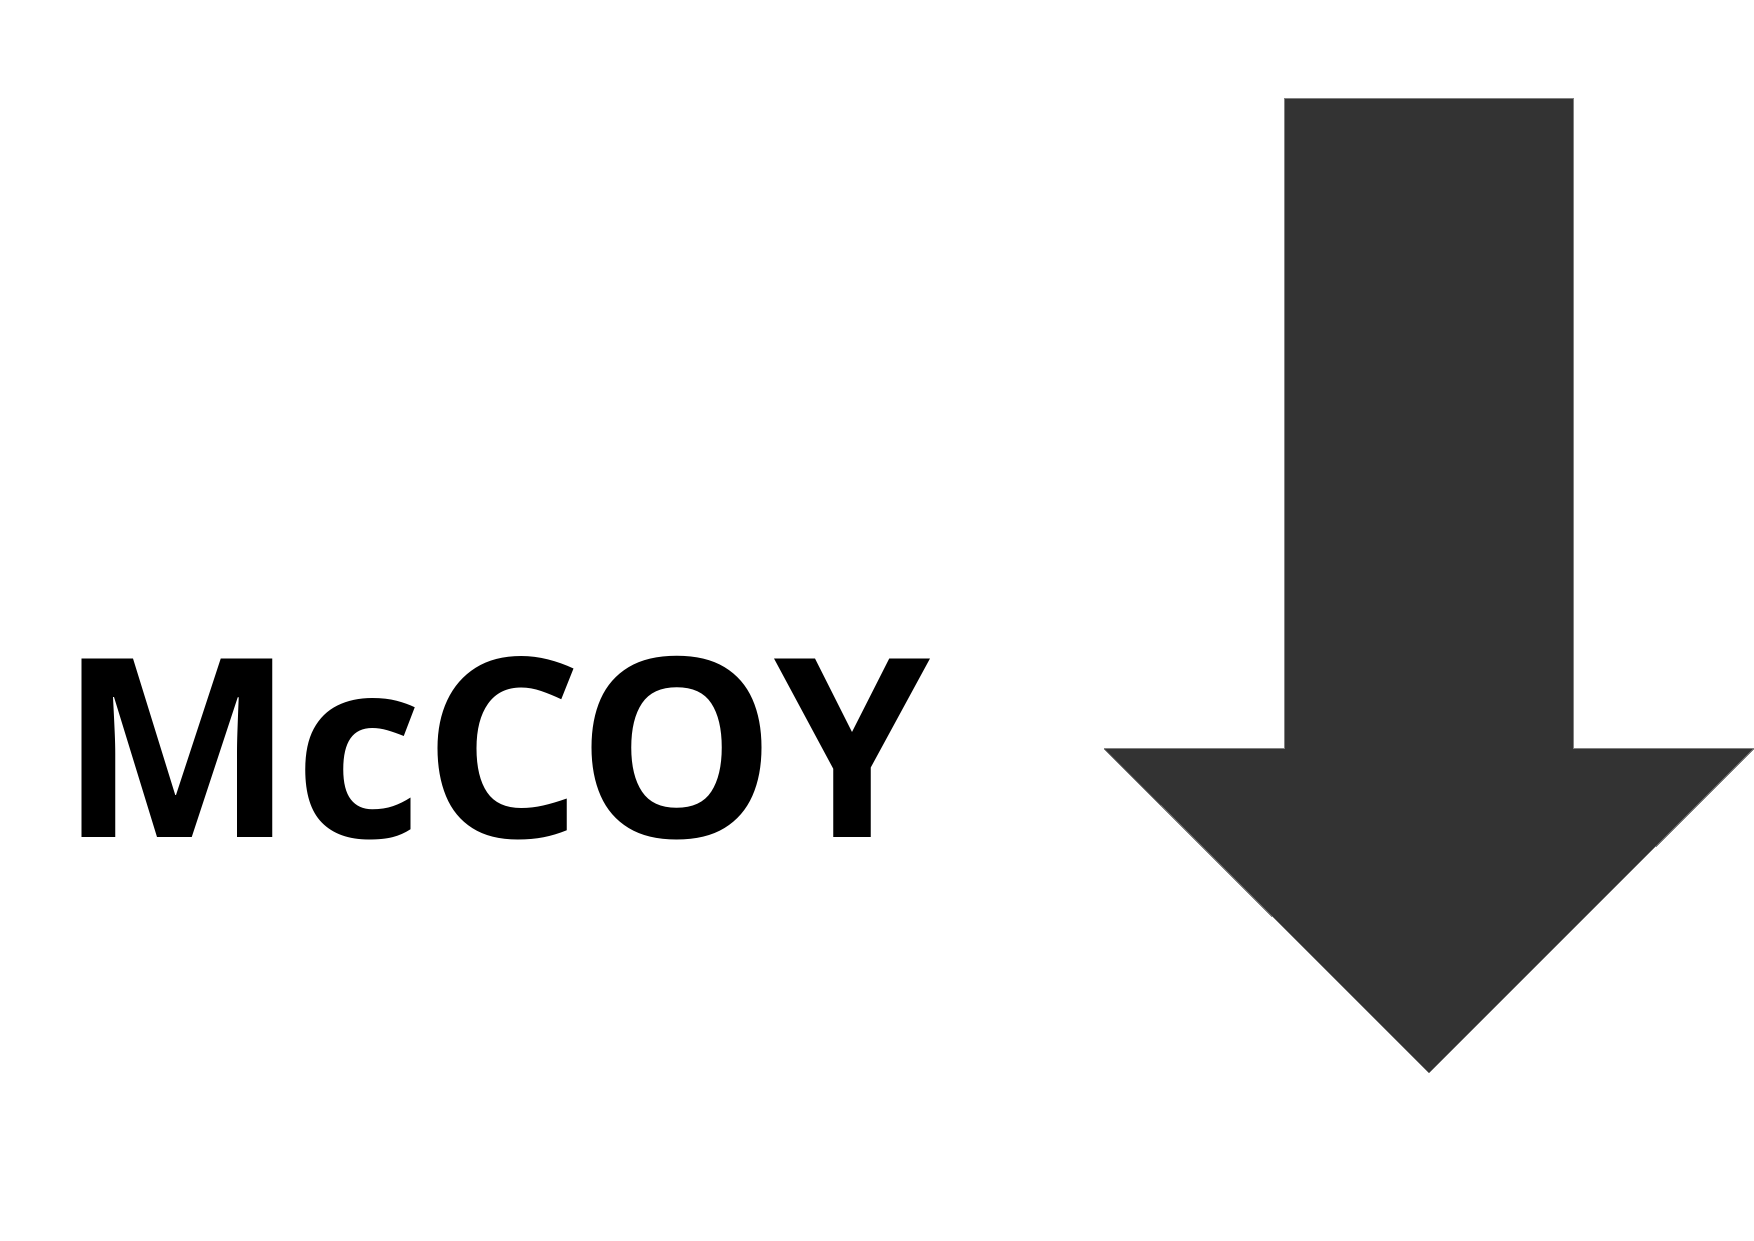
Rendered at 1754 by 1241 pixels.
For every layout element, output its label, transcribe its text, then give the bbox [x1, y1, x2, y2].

text McCOY [59, 570, 1284, 910]
text [1574, 570, 1695, 748]
text [1593, 809, 1695, 910]
